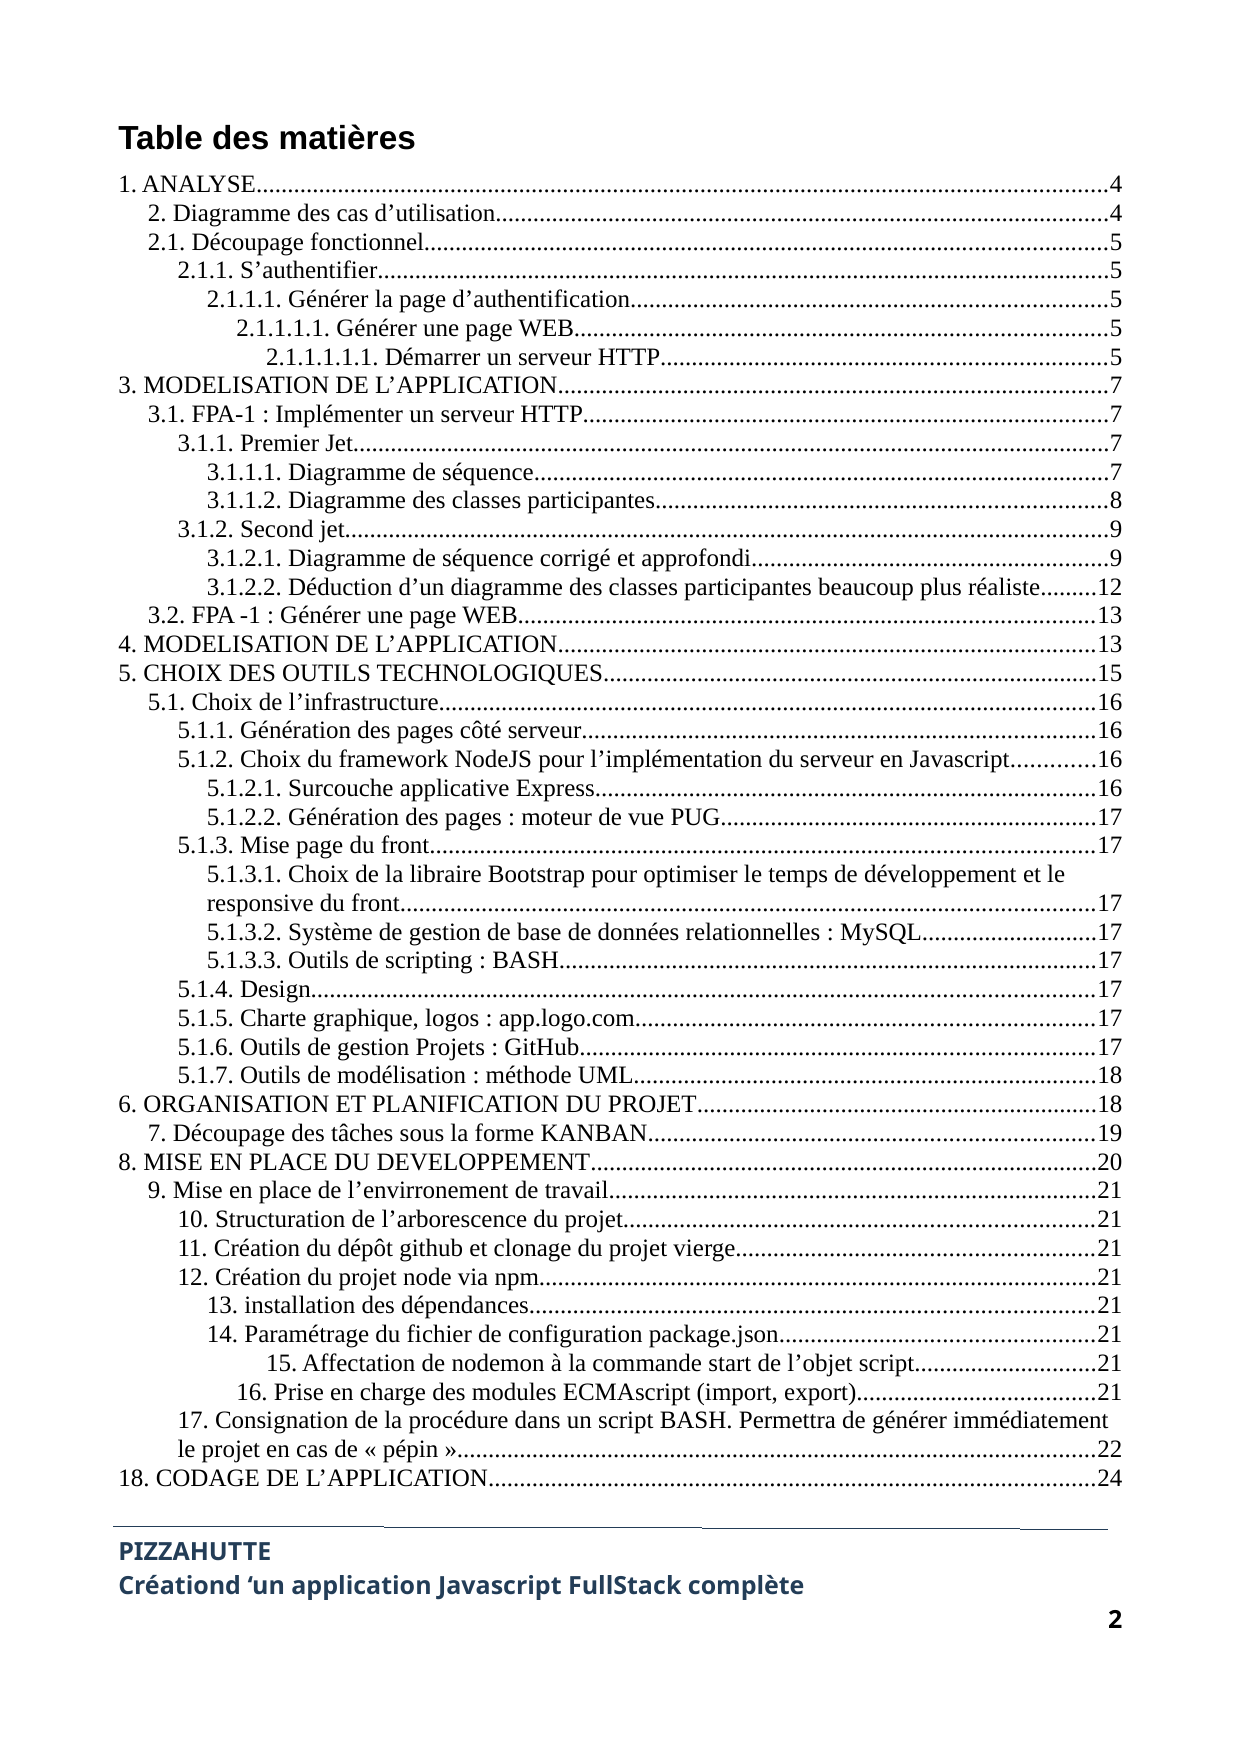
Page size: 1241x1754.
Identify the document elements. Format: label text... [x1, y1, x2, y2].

text 5.1.2. Choix du framework NodeJS pour l’implémentation du serveur en Javascript 16 [177, 744, 1122, 773]
text 5.1.1. Génération des pages côté serveur 16 [177, 715, 1122, 744]
text 3.1.2. Second jet 9 [177, 514, 1122, 543]
text 5.1.3.2. Système de gestion de base de données relationnelles : MySQL 17 [207, 917, 1122, 945]
text 5.1.2.1. Surcouche applicative Express 16 [207, 773, 1122, 802]
text 3.1.1. Premier Jet 7 [177, 428, 1122, 457]
text 5.1.3.1. Choix de la libraire Bootstrap pour optimiser le temps de développement et le responsive du front 17 [207, 859, 1122, 917]
text 10. Structuration de l’arborescence du projet 21 [177, 1204, 1122, 1233]
text 15. Affectation de nodemon à la commande start de l’objet script 21 [266, 1348, 1122, 1377]
text 9. Mise en place de l’envirronement de travail 21 [148, 1175, 1122, 1204]
text 5.1.3. Mise page du front 17 [177, 830, 1122, 859]
text 14. Paramétrage du fichier de configuration package.json 21 [207, 1319, 1122, 1348]
text 4. MODELISATION DE L’APPLICATION 13 [118, 629, 1122, 658]
text 12. Création du projet node via npm 21 [177, 1262, 1122, 1290]
text 5.1.5. Charte graphique, logos : app.logo.com 17 [177, 1003, 1122, 1032]
text 16. Prise en charge des modules ECMAscript (import, export) 21 [236, 1377, 1122, 1405]
text 3.1.1.1. Diagramme de séquence 7 [207, 457, 1122, 485]
text 8. MISE EN PLACE DU DEVELOPPEMENT 20 [118, 1147, 1122, 1175]
text 11. Création du dépôt github et clonage du projet vierge 21 [177, 1233, 1122, 1262]
text 18. CODAGE DE L’APPLICATION 24 [118, 1463, 1122, 1492]
text 5.1. Choix de l’infrastructure 16 [148, 687, 1122, 715]
text 5. CHOIX DES OUTILS TECHNOLOGIQUES 15 [118, 658, 1122, 687]
text 17. Consignation de la procédure dans un script BASH. Permettra de générer immédiatement le projet en cas de « pépin » 22 [177, 1405, 1122, 1463]
text 2.1.1. S’authentifier 5 [177, 255, 1122, 284]
text 3.1.1.2. Diagramme des classes participantes 8 [207, 485, 1122, 514]
text 3. MODELISATION DE L’APPLICATION 7 [118, 370, 1122, 399]
text 1. ANALYSE 4 [118, 169, 1122, 198]
text 5.1.4. Design 17 [177, 974, 1122, 1003]
text 5.1.6. Outils de gestion Projets : GitHub 17 [177, 1032, 1122, 1060]
text 6. ORGANISATION ET PLANIFICATION DU PROJET 18 [118, 1089, 1122, 1118]
text 3.1.2.2. Déduction d’un diagramme des classes participantes beaucoup plus réaliste 12 [207, 572, 1122, 600]
text 3.2. FPA -1 : Générer une page WEB 13 [148, 600, 1122, 629]
subtitle Table des matières [118, 118, 1122, 157]
text 7. Découpage des tâches sous la forme KANBAN 19 [148, 1118, 1122, 1147]
text 13. installation des dépendances 21 [207, 1290, 1122, 1319]
text 3.1.2.1. Diagramme de séquence corrigé et approfondi 9 [207, 543, 1122, 572]
text 5.1.3.3. Outils de scripting : BASH 17 [207, 945, 1122, 974]
text 5.1.2.2. Génération des pages : moteur de vue PUG 17 [207, 802, 1122, 830]
text 5.1.7. Outils de modélisation : méthode UML 18 [177, 1060, 1122, 1089]
text 2.1.1.1.1. Générer une page WEB 5 [236, 313, 1122, 342]
text 2.1. Découpage fonctionnel 5 [148, 227, 1122, 255]
text 2. Diagramme des cas d’utilisation 4 [148, 198, 1122, 227]
text 2.1.1.1. Générer la page d’authentification 5 [207, 284, 1122, 313]
text 2.1.1.1.1.1. Démarrer un serveur HTTP 5 [266, 342, 1122, 370]
text 3.1. FPA-1 : Implémenter un serveur HTTP 7 [148, 399, 1122, 428]
